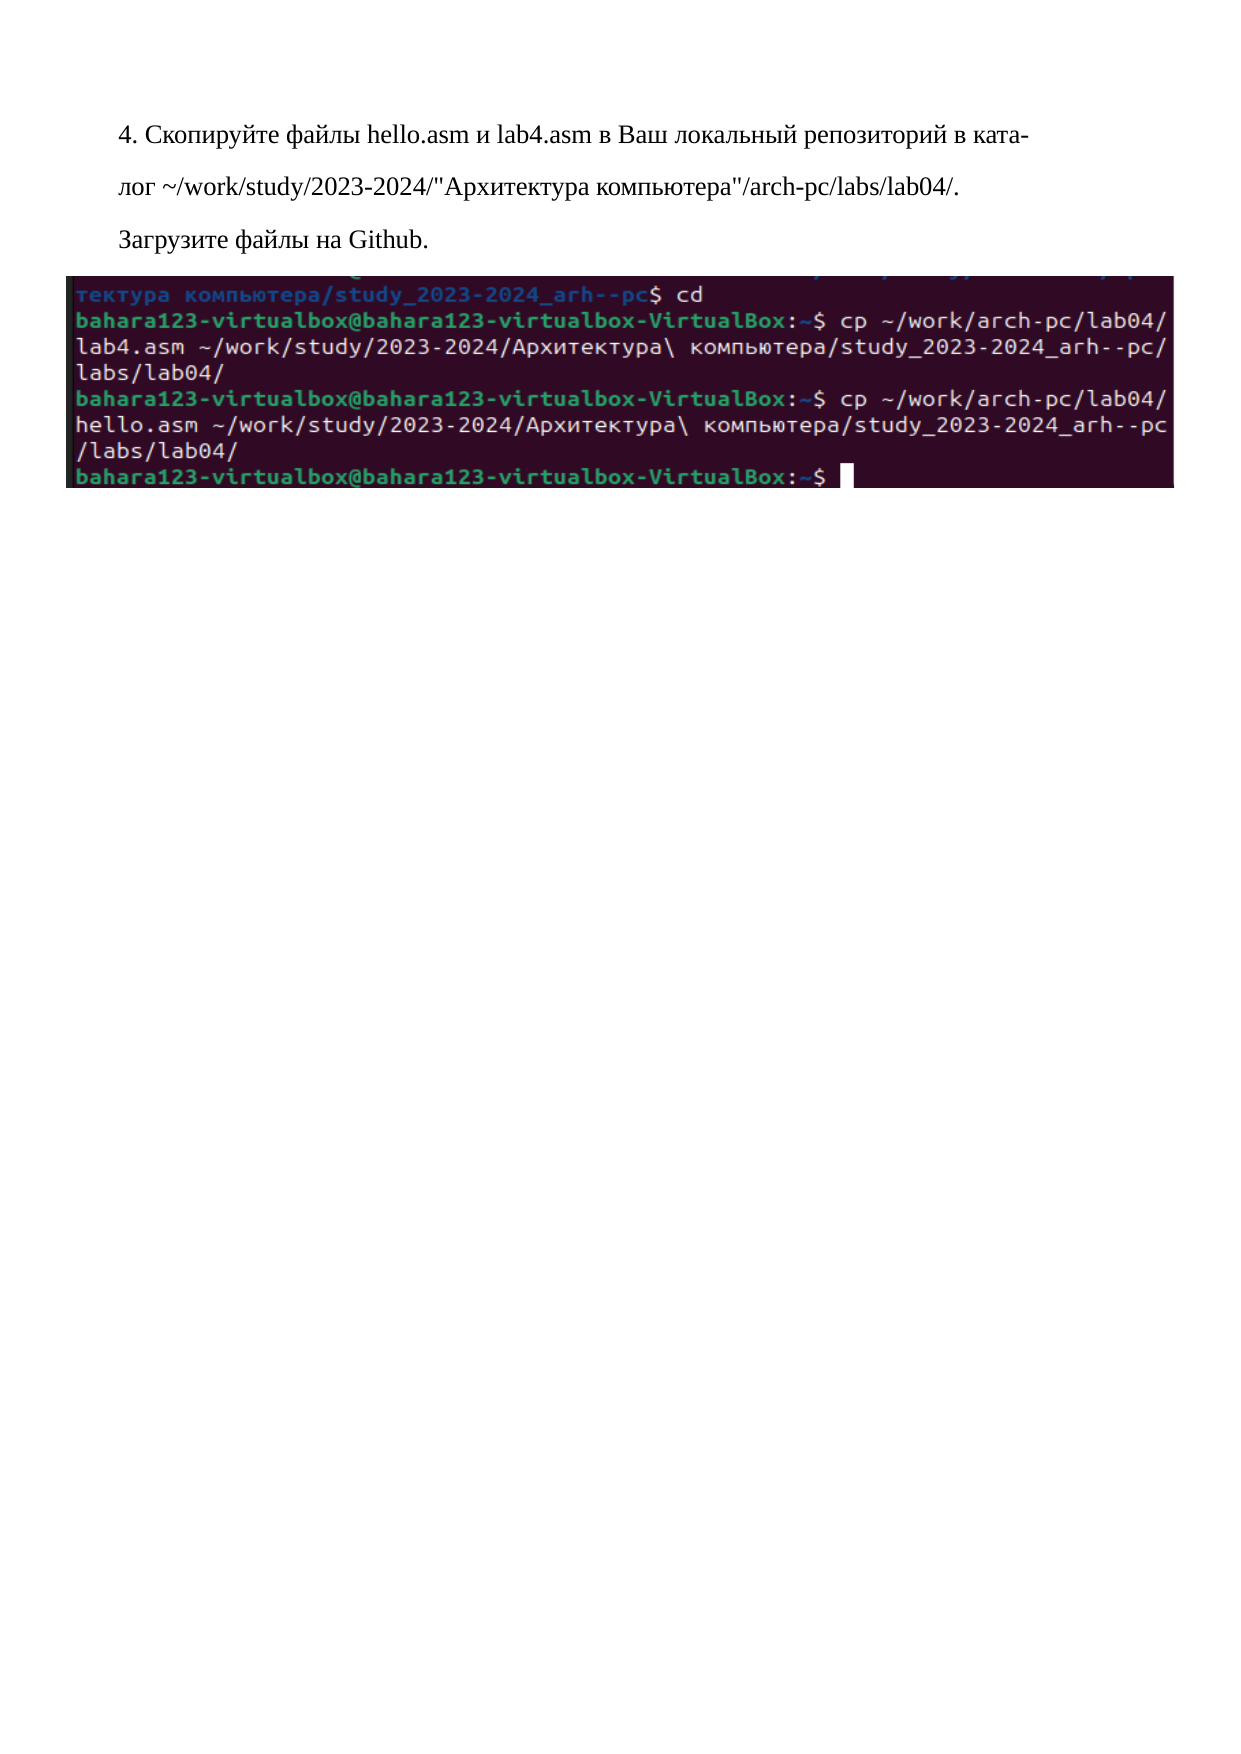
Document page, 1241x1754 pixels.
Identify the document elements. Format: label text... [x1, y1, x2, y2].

text Загрузите файлы на Github. [118, 223, 1122, 276]
text лог ~/work/study/2023-2024/"Архитектура компьютера"/arch-pc/labs/lab04/. [118, 171, 1122, 223]
picture [66, 276, 1175, 488]
text 4. Скопируйте файлы hello.asm и lab4.asm в Ваш локальный репозиторий в ката- [118, 118, 1122, 171]
